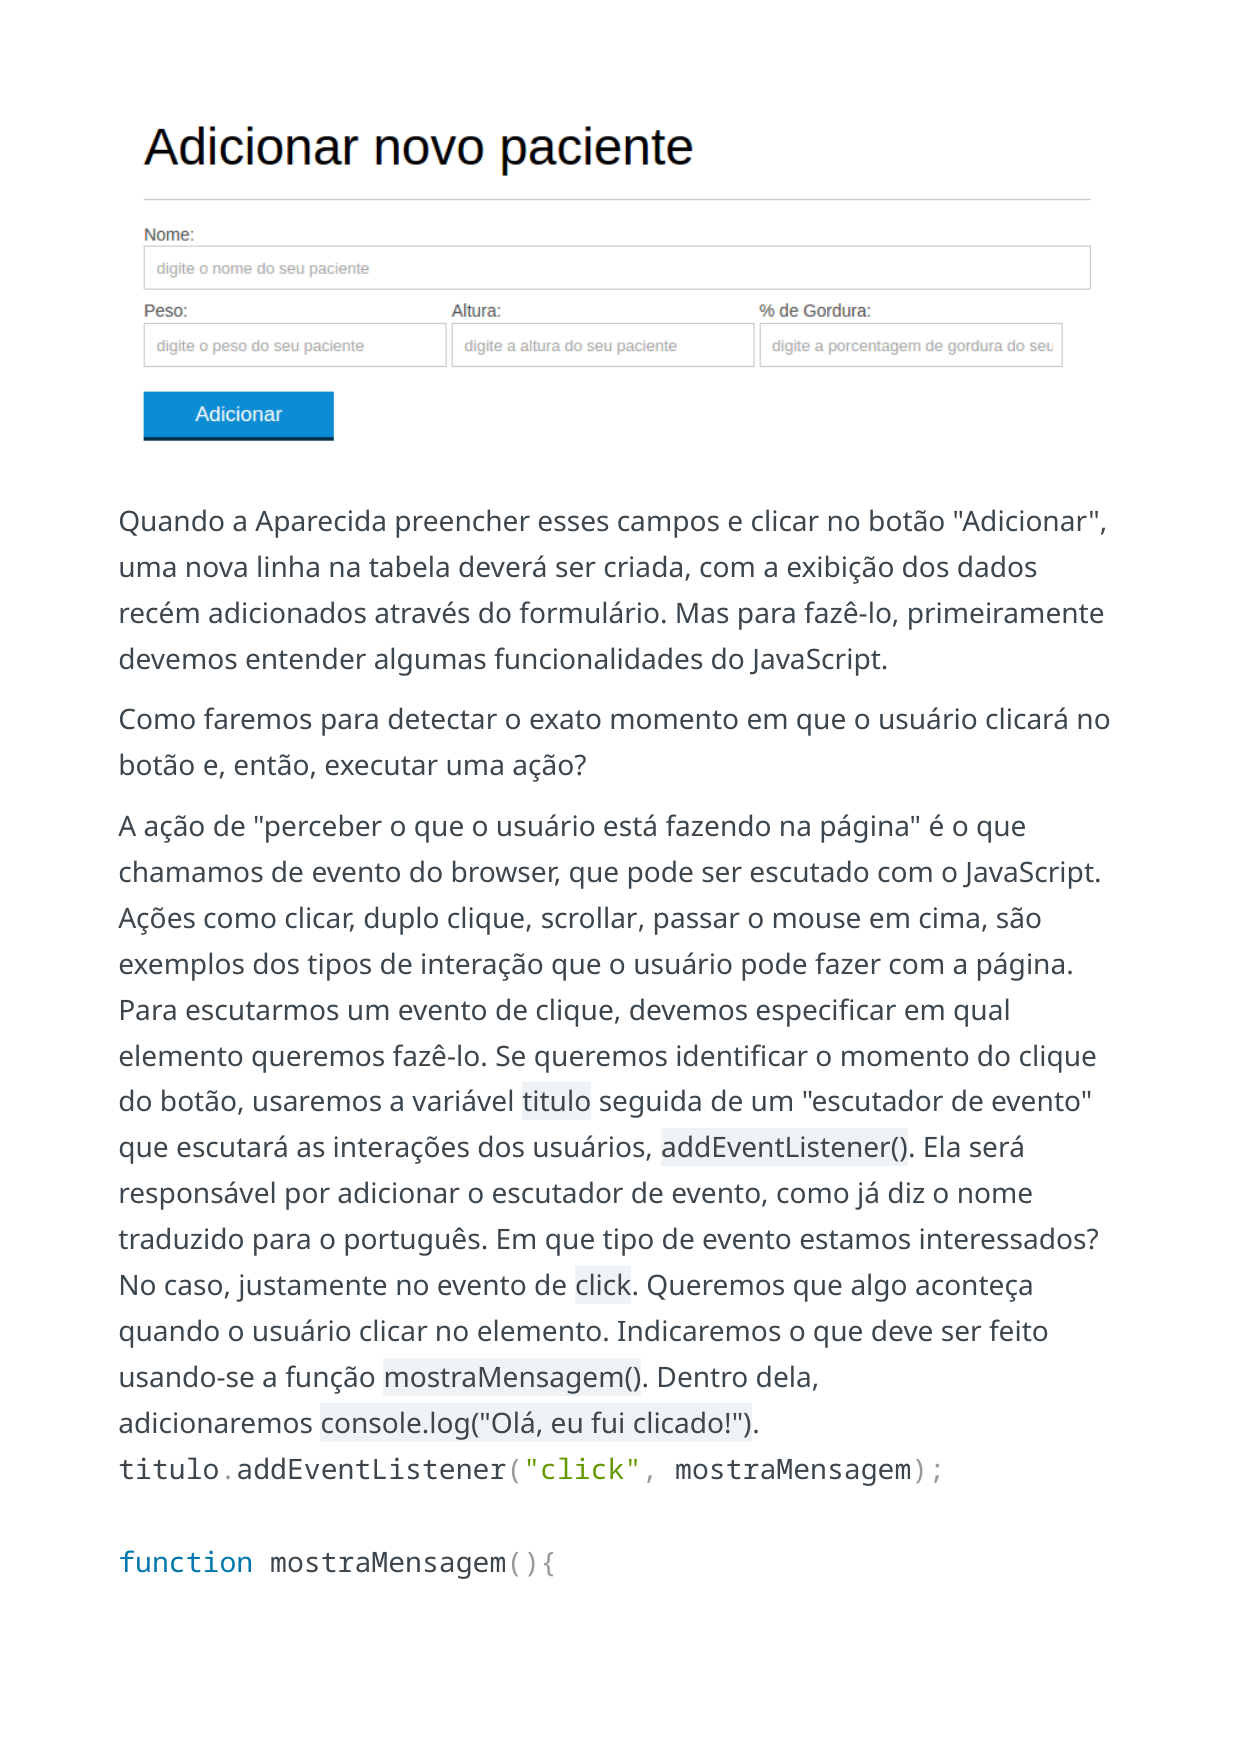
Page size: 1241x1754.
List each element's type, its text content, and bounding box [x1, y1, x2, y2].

text function mostraMensagem(){ [118, 1542, 1122, 1581]
text Para escutarmos um evento de clique, devemos especificar em qual elemento queremos fazê-lo. Se queremos identificar o momento do clique do botão, usaremos a variável titulo seguida de um "escutador de evento" que escutará as interações dos usuários, addEventListener(). Ela será responsável por adicionar o escutador de evento, como já diz o nome traduzido para o português. Em que tipo de evento estamos interessados? No caso, justamente no evento de click. Queremos que algo aconteça quando o usuário clicar no elemento. Indicaremos o que deve ser feito usando-se a função mostraMensagem(). Dentro dela, adicionaremos console.log("Olá, eu fui clicado!"). [118, 990, 1122, 1442]
text titulo.addEventListener("click", mostraMensagem); [118, 1449, 1122, 1488]
picture [118, 118, 1123, 447]
text A ação de "perceber o que o usuário está fazendo na página" é o que chamamos de evento do browser, que pode ser escutado com o JavaScript. Ações como clicar, duplo clique, scrollar, passar o mouse em cima, são exemplos dos tipos de interação que o usuário pode fazer com a página. [118, 806, 1122, 982]
text Quando a Aparecida preencher esses campos e clicar no botão "Adicionar", uma nova linha na tabela deverá ser criada, com a exibição dos dados recém adicionados através do formulário. Mas para fazê-lo, primeiramente devemos entender algumas funcionalidades do JavaScript. [118, 501, 1122, 677]
text Como faremos para detectar o exato momento em que o usuário clicará no botão e, então, executar uma ação? [118, 700, 1122, 784]
